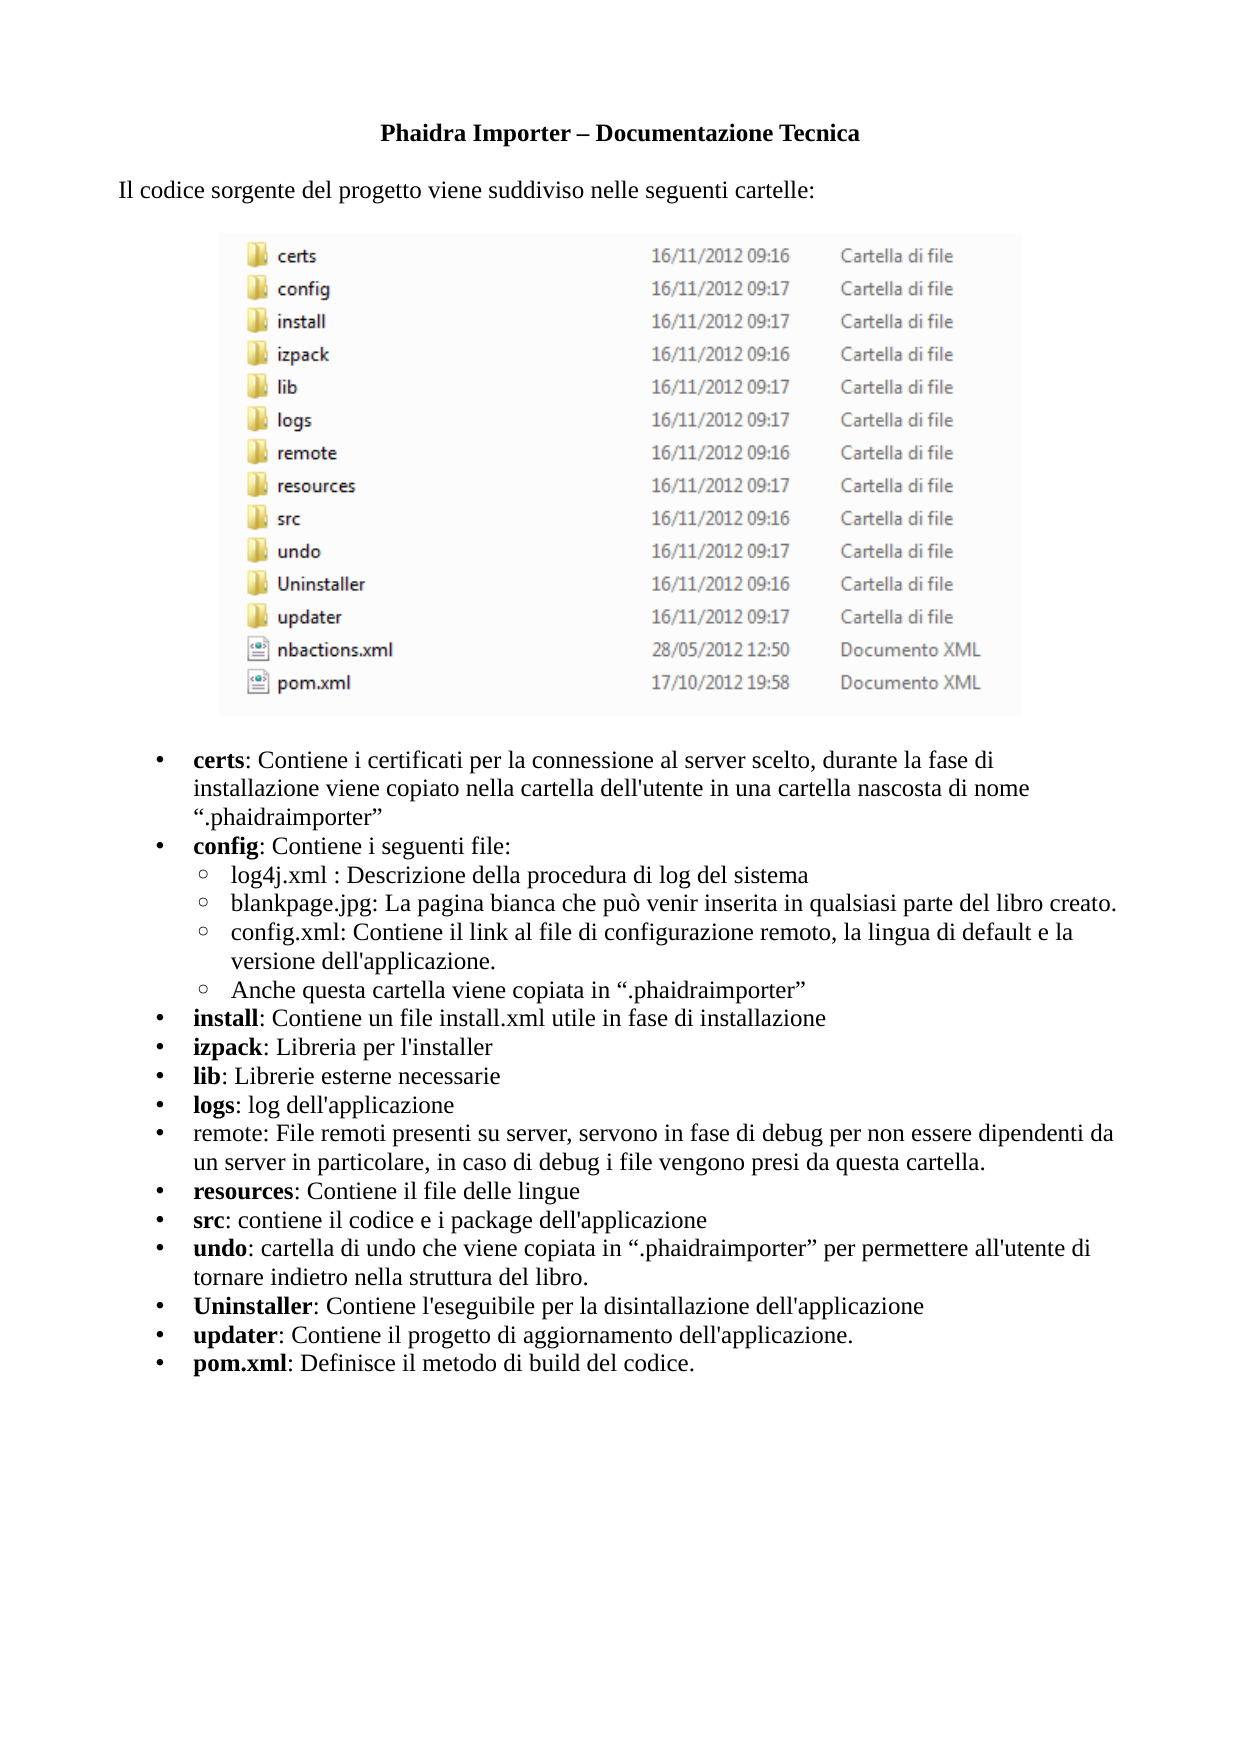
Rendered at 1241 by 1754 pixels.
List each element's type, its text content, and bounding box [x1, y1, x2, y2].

list pom.xml: Definisce il metodo di build del codice. [156, 1348, 1122, 1377]
list undo: cartella di undo che viene copiata in “.phaidraimporter” per permettere all'utente di tornare indietro nella struttura del libro. [156, 1233, 1122, 1291]
list updater: Contiene il progetto di aggiornamento dell'applicazione. [156, 1320, 1122, 1348]
list certs: Contiene i certificati per la connessione al server scelto, durante la fase di installazione viene copiato nella cartella dell'utente in una cartella nascosta di nome “.phaidraimporter” [156, 745, 1122, 831]
list src: contiene il codice e i package dell'applicazione [156, 1205, 1122, 1233]
list remote: File remoti presenti su server, servono in fase di debug per non essere dipendenti da un server in particolare, in caso di debug i file vengono presi da questa cartella. [156, 1118, 1122, 1176]
text Phaidra Importer – Documentazione Tecnica [118, 118, 1122, 147]
list Uninstaller: Contiene l'eseguibile per la disintallazione dell'applicazione [156, 1291, 1122, 1320]
text Il codice sorgente del progetto viene suddiviso nelle seguenti cartelle: [118, 176, 1122, 204]
list config.xml: Contiene il link al file di configurazione remoto, la lingua di default e la versione dell'applicazione. [193, 917, 1122, 975]
list resources: Contiene il file delle lingue [156, 1176, 1122, 1205]
list blankpage.jpg: La pagina bianca che può venir inserita in qualsiasi parte del libro creato. [193, 888, 1122, 917]
list install: Contiene un file install.xml utile in fase di installazione [156, 1003, 1122, 1032]
list Anche questa cartella viene copiata in “.phaidraimporter” [193, 975, 1122, 1003]
picture [218, 233, 1022, 716]
list lib: Librerie esterne necessarie [156, 1061, 1122, 1090]
list izpack: Libreria per l'installer [156, 1032, 1122, 1061]
list log4j.xml : Descrizione della procedura di log del sistema [193, 860, 1122, 888]
list config: Contiene i seguenti file: [156, 831, 1122, 860]
list logs: log dell'applicazione [156, 1090, 1122, 1118]
